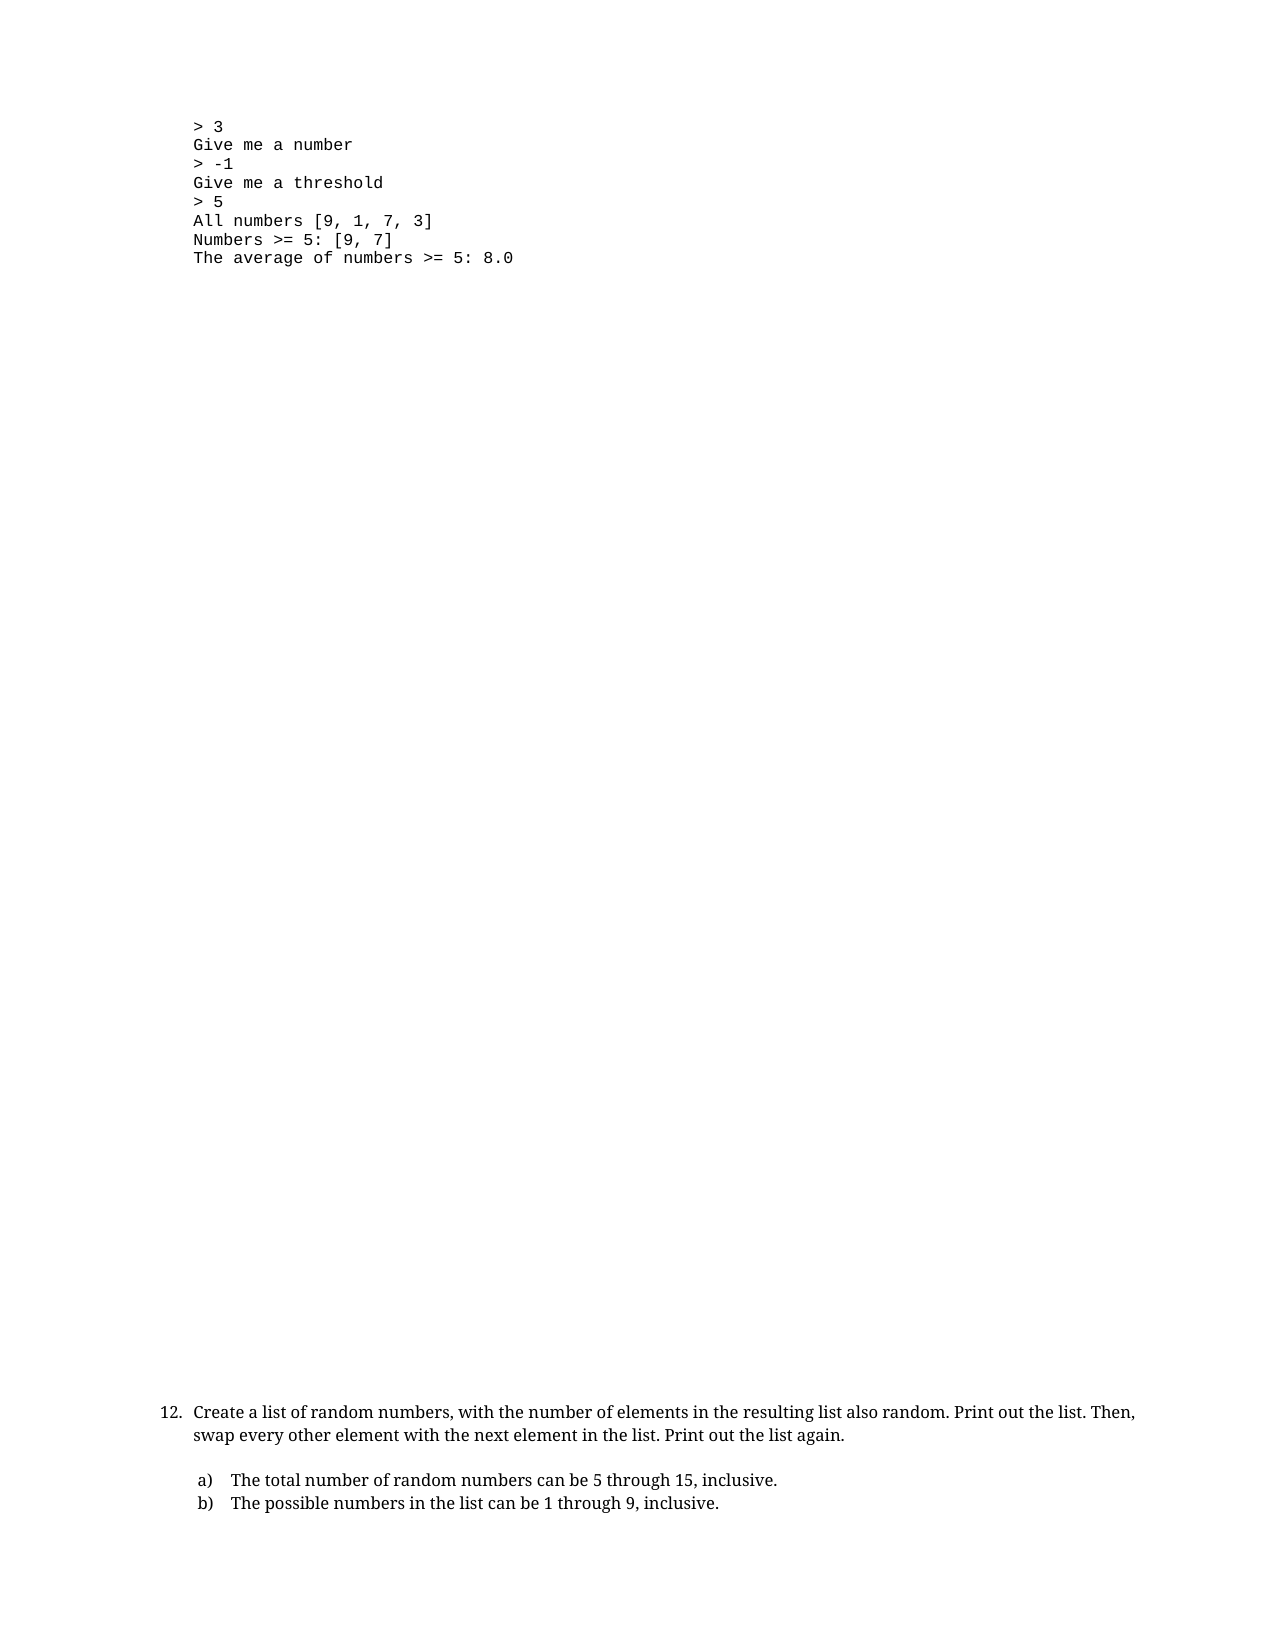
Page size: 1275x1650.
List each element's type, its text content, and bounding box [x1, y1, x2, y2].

list Give me a threshold [156, 175, 1157, 193]
list All numbers [9, 1, 7, 3] [156, 212, 1157, 231]
list Create a list of random numbers, with the number of elements in the resulting list also random. Print out the list. Then, swap every other element with the next element in the list. Print out the list again. [156, 1401, 1157, 1469]
list > 3 [156, 118, 1157, 137]
list Numbers >= 5: [9, 7] [156, 231, 1157, 250]
list The average of numbers >= 5: 8.0 [156, 250, 1157, 1401]
list The total number of random numbers can be 5 through 15, inclusive. [193, 1469, 1157, 1491]
list The possible numbers in the list can be 1 through 9, inclusive. [193, 1491, 1157, 1514]
list Give me a number [156, 137, 1157, 156]
list > -1 [156, 156, 1157, 175]
list > 5 [156, 193, 1157, 212]
